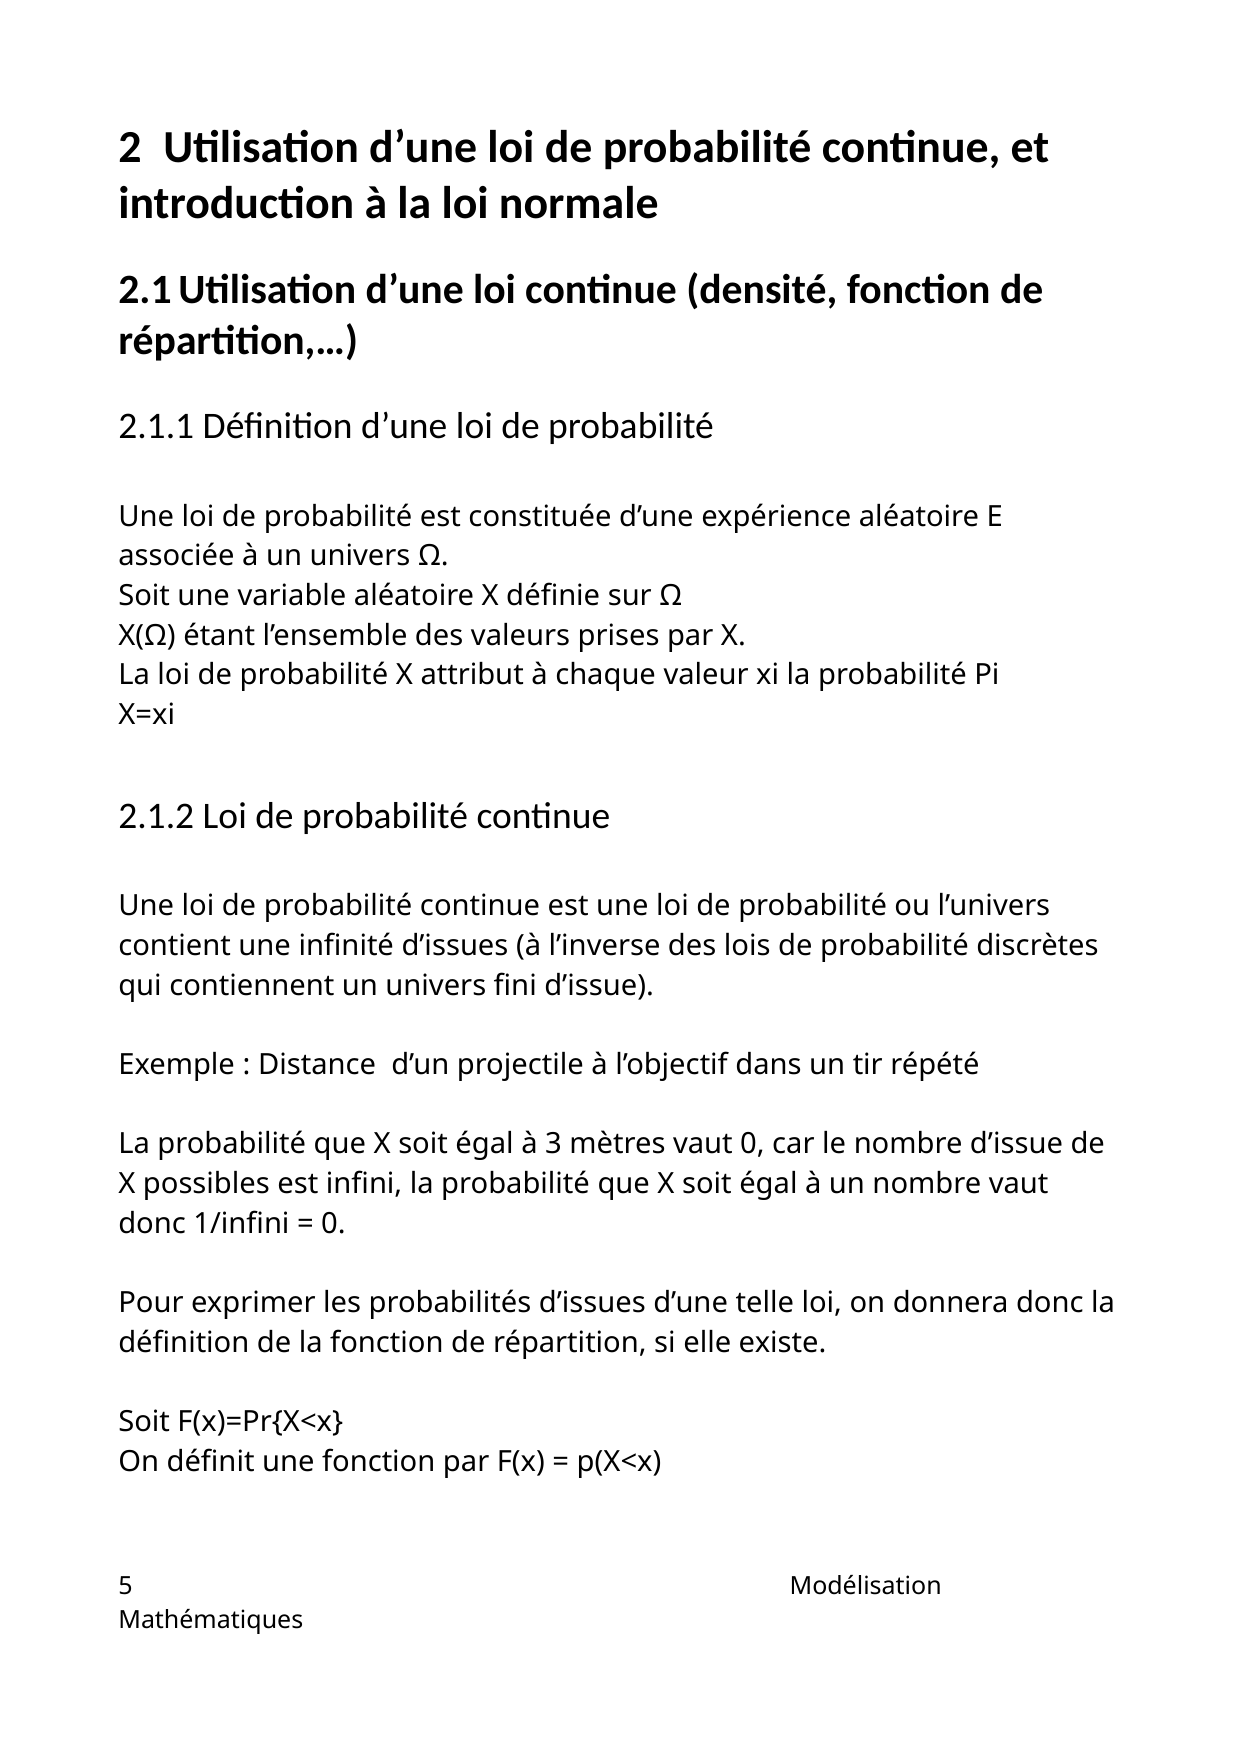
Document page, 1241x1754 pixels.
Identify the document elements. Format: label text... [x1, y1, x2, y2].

subtitle 2.1.1 Définition d’une loi de probabilité [118, 402, 1122, 448]
text On définit une fonction par F(x) = p(X<x) [118, 1440, 1122, 1480]
text Une loi de probabilité continue est une loi de probabilité ou l’univers contient une infinité d’issues (à l’inverse des lois de probabilité discrètes qui contiennent un univers fini d’issue). [118, 884, 1122, 1003]
text X=xi [118, 693, 1122, 733]
text Pour exprimer les probabilités d’issues d’une telle loi, on donnera donc la définition de la fonction de répartition, si elle existe. [118, 1281, 1122, 1361]
text La probabilité que X soit égal à 3 mètres vaut 0, car le nombre d’issue de X possibles est infini, la probabilité que X soit égal à un nombre vaut donc 1/infini = 0. [118, 1123, 1122, 1242]
text Exemple : Distance d’un projectile à l’objectif dans un tir répété [118, 1043, 1122, 1083]
text Soit F(x)=Pr{X<x} [118, 1400, 1122, 1440]
text Une loi de probabilité est constituée d’une expérience aléatoire E associée à un univers Ω. [118, 495, 1122, 574]
subtitle Utilisation d’une loi de probabilité continue, et introduction à la loi normale [118, 118, 1122, 230]
subtitle 2.1.2 Loi de probabilité continue [118, 792, 1122, 838]
text Soit une variable aléatoire X définie sur Ω [118, 574, 1122, 614]
text La loi de probabilité X attribut à chaque valeur xi la probabilité Pi [118, 654, 1122, 693]
text X(Ω) étant l’ensemble des valeurs prises par X. [118, 614, 1122, 654]
subtitle Utilisation d’une loi continue (densité, fonction de répartition,…) [118, 263, 1122, 365]
